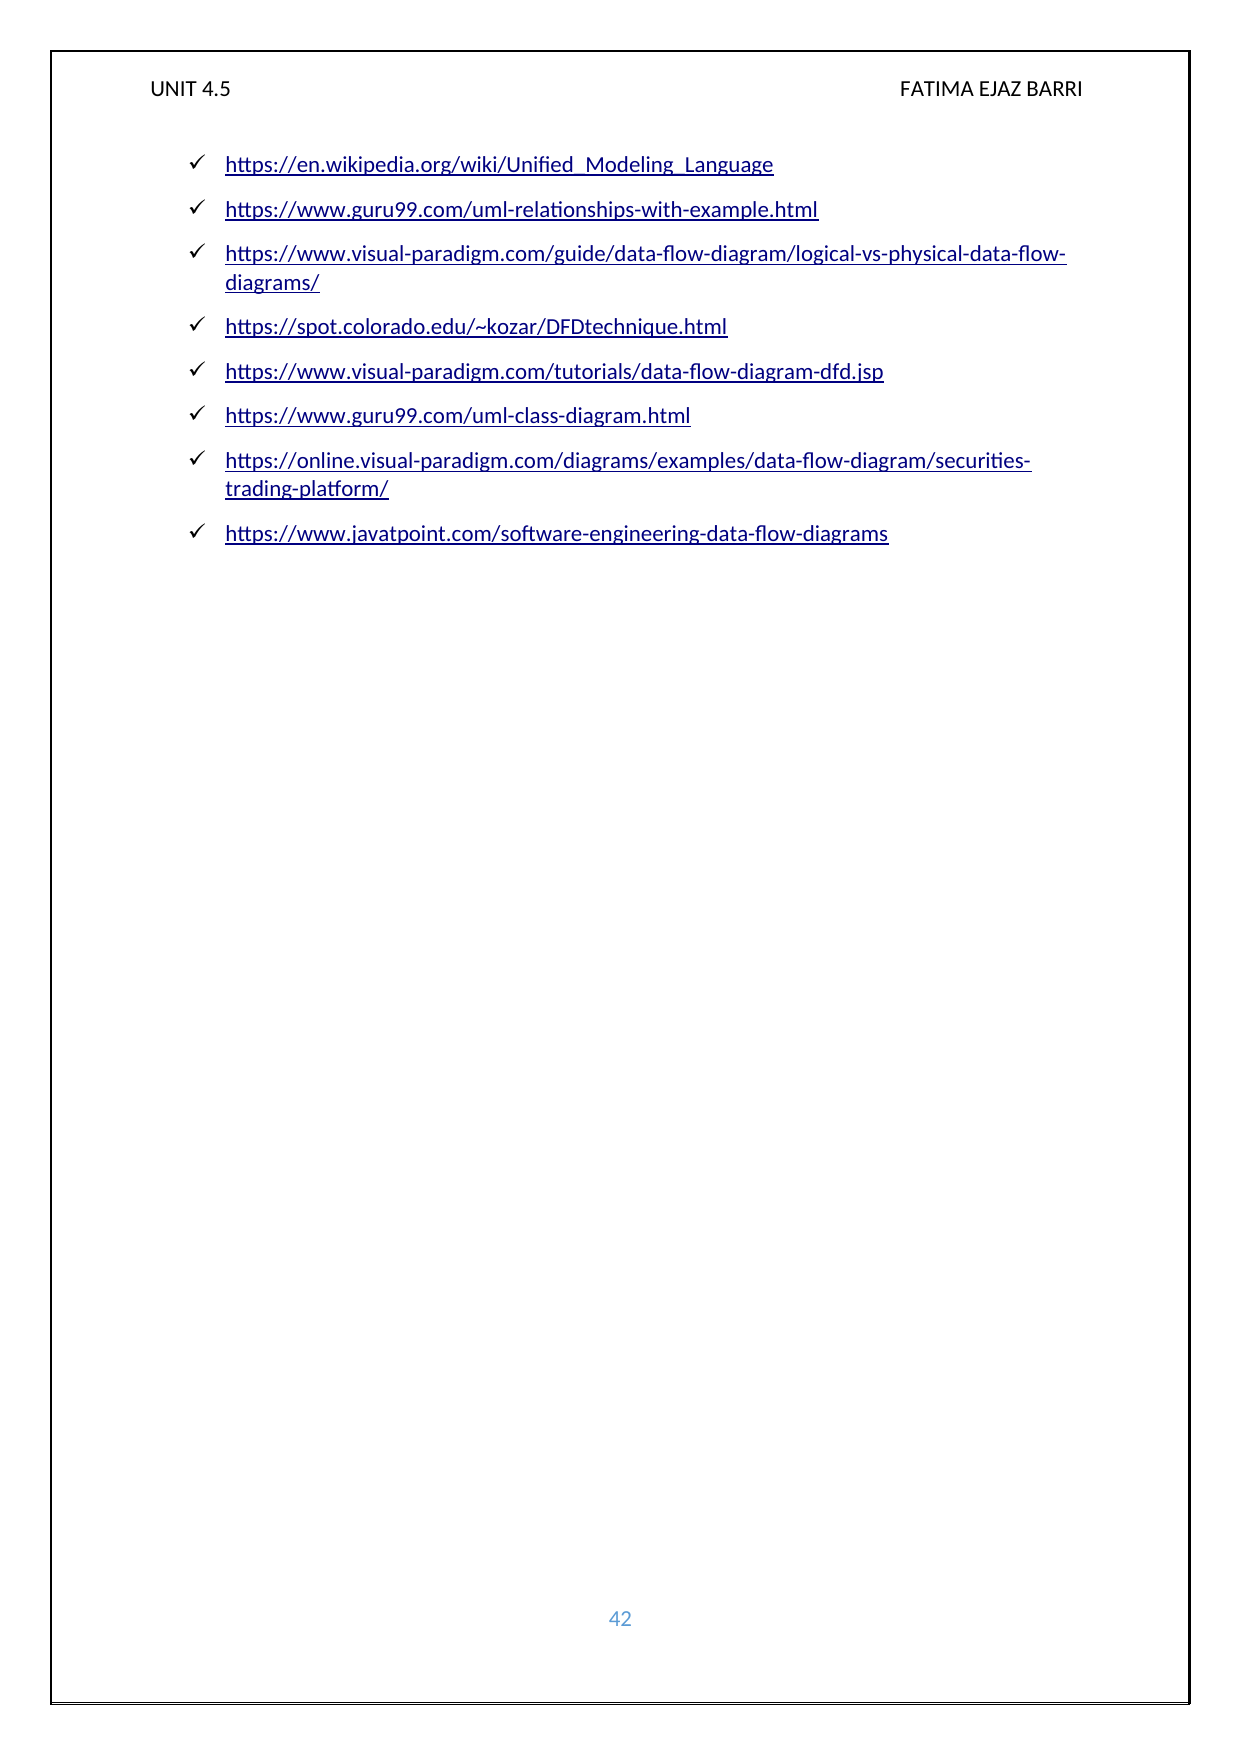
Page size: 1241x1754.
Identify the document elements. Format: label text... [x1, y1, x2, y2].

list https://www.visual-paradigm.com/tutorials/data-flow-diagram-dfd.jsp [188, 357, 1090, 385]
list https://spot.colorado.edu/~kozar/DFDtechnique.html [188, 312, 1090, 340]
list https://www.javatpoint.com/software-engineering-data-flow-diagrams [188, 519, 1090, 547]
list https://online.visual-paradigm.com/diagrams/examples/data-flow-diagram/securities-trading-platform/ [188, 446, 1090, 502]
list https://www.visual-paradigm.com/guide/data-flow-diagram/logical-vs-physical-data-flow-diagrams/ [188, 239, 1090, 296]
list https://en.wikipedia.org/wiki/Unified_Modeling_Language [188, 150, 1090, 178]
list https://www.guru99.com/uml-relationships-with-example.html [188, 195, 1090, 223]
list https://www.guru99.com/uml-class-diagram.html [188, 402, 1090, 430]
